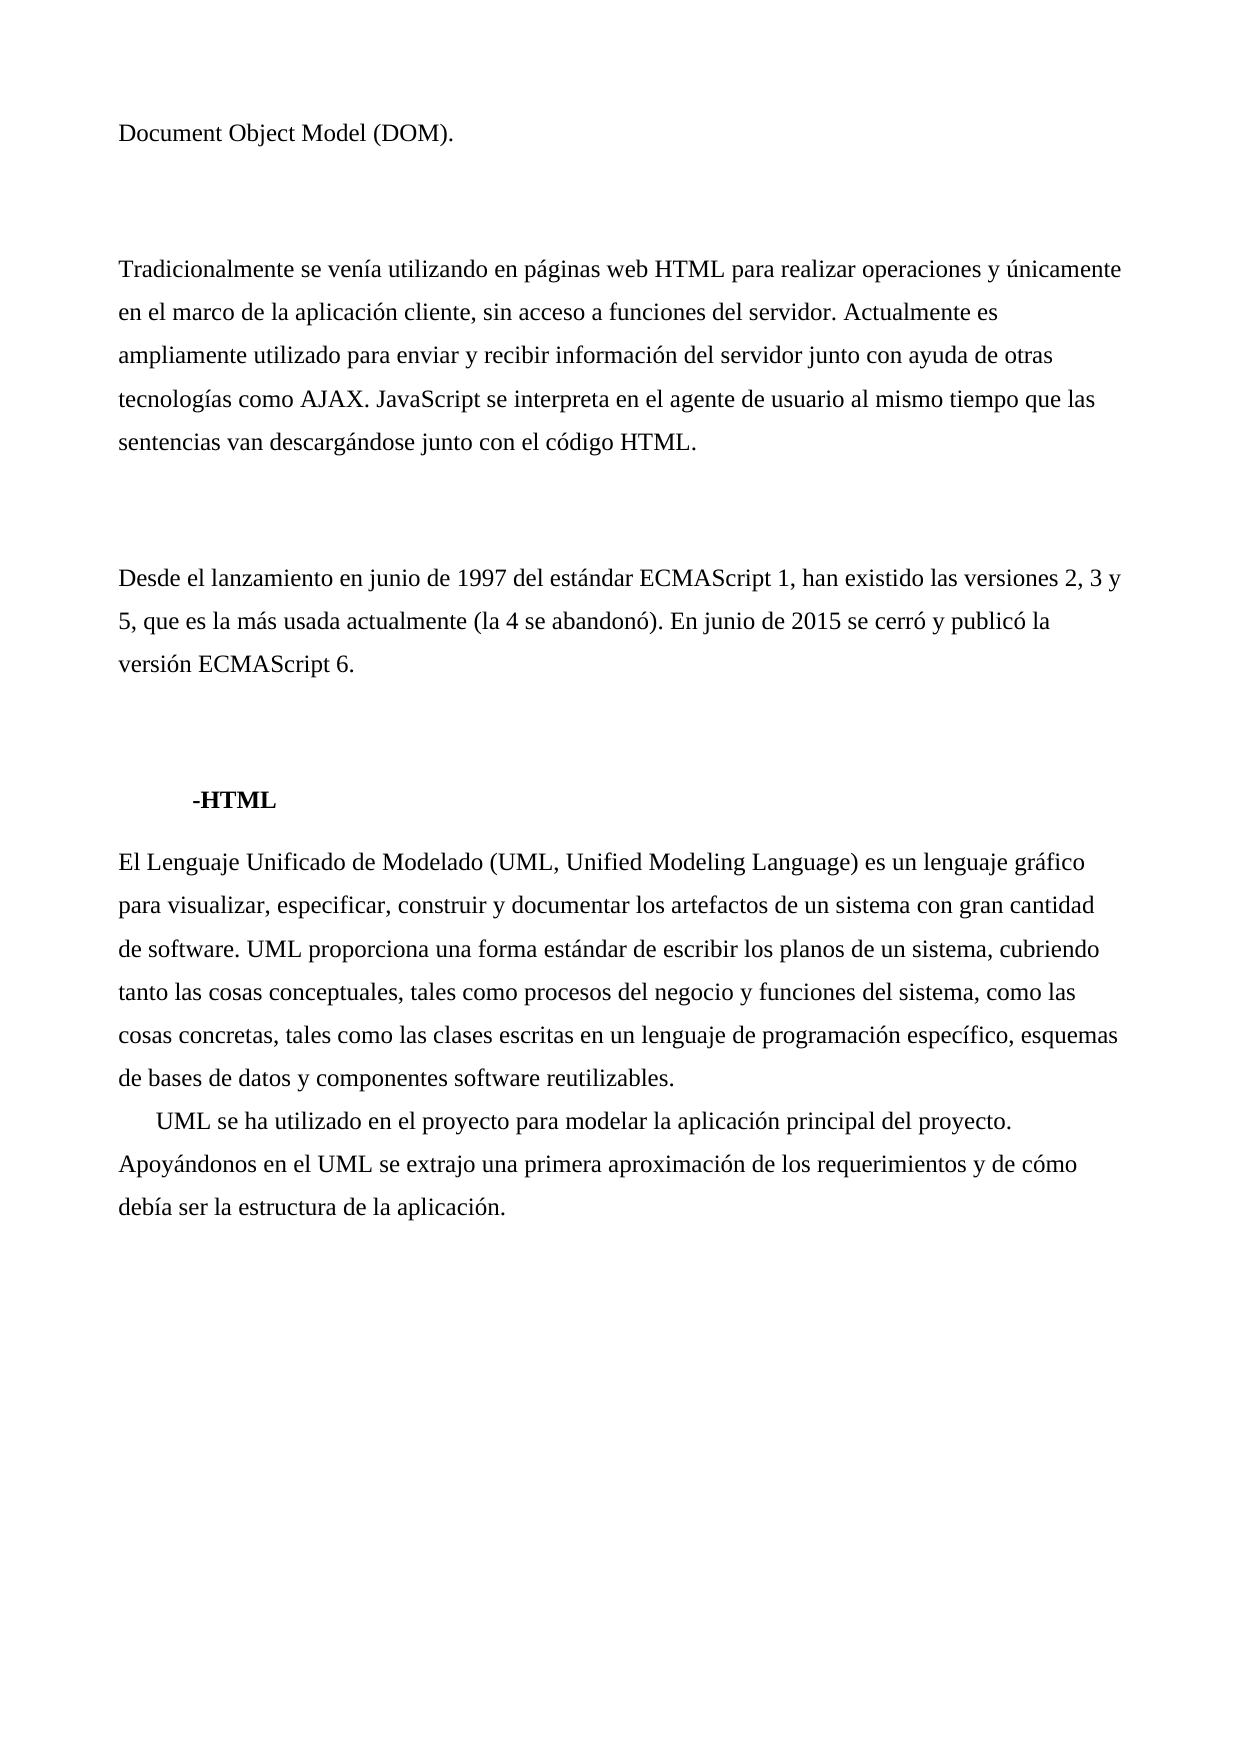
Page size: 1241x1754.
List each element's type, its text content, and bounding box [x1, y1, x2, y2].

text Desde el lanzamiento en junio de 1997 del estándar ECMAScript 1, han existido las versiones 2, 3 y 5, que es la más usada actualmente (la 4 se abandonó). En junio de 2015 se cerró y publicó la versión ECMAScript 6. [118, 563, 1122, 678]
text Document Object Model (DOM). [118, 118, 1122, 147]
text UML se ha utilizado en el proyecto para modelar la aplicación principal del proyecto. Apoyándonos en el UML se extrajo una primera aproximación de los requerimientos y de cómo debía ser la estructura de la aplicación. [118, 1106, 1122, 1221]
text Tradicionalmente se venía utilizando en páginas web HTML para realizar operaciones y únicamente en el marco de la aplicación cliente, sin acceso a funciones del servidor. Actualmente es ampliamente utilizado para enviar y recibir información del servidor junto con ayuda de otras tecnologías como AJAX. JavaScript se interpreta en el agente de usuario al mismo tiempo que las sentencias van descargándose junto con el código HTML. [118, 254, 1122, 456]
subtitle -HTML [118, 786, 1122, 814]
text El Lenguaje Unificado de Modelado (UML, Unified Modeling Language) es un lenguaje gráfico para visualizar, especificar, construir y documentar los artefactos de un sistema con gran cantidad de software. UML proporciona una forma estándar de escribir los planos de un sistema, cubriendo tanto las cosas conceptuales, tales como procesos del negocio y funciones del sistema, como las cosas concretas, tales como las clases escritas en un lenguaje de programación específico, esquemas de bases de datos y componentes software reutilizables. [118, 847, 1122, 1092]
